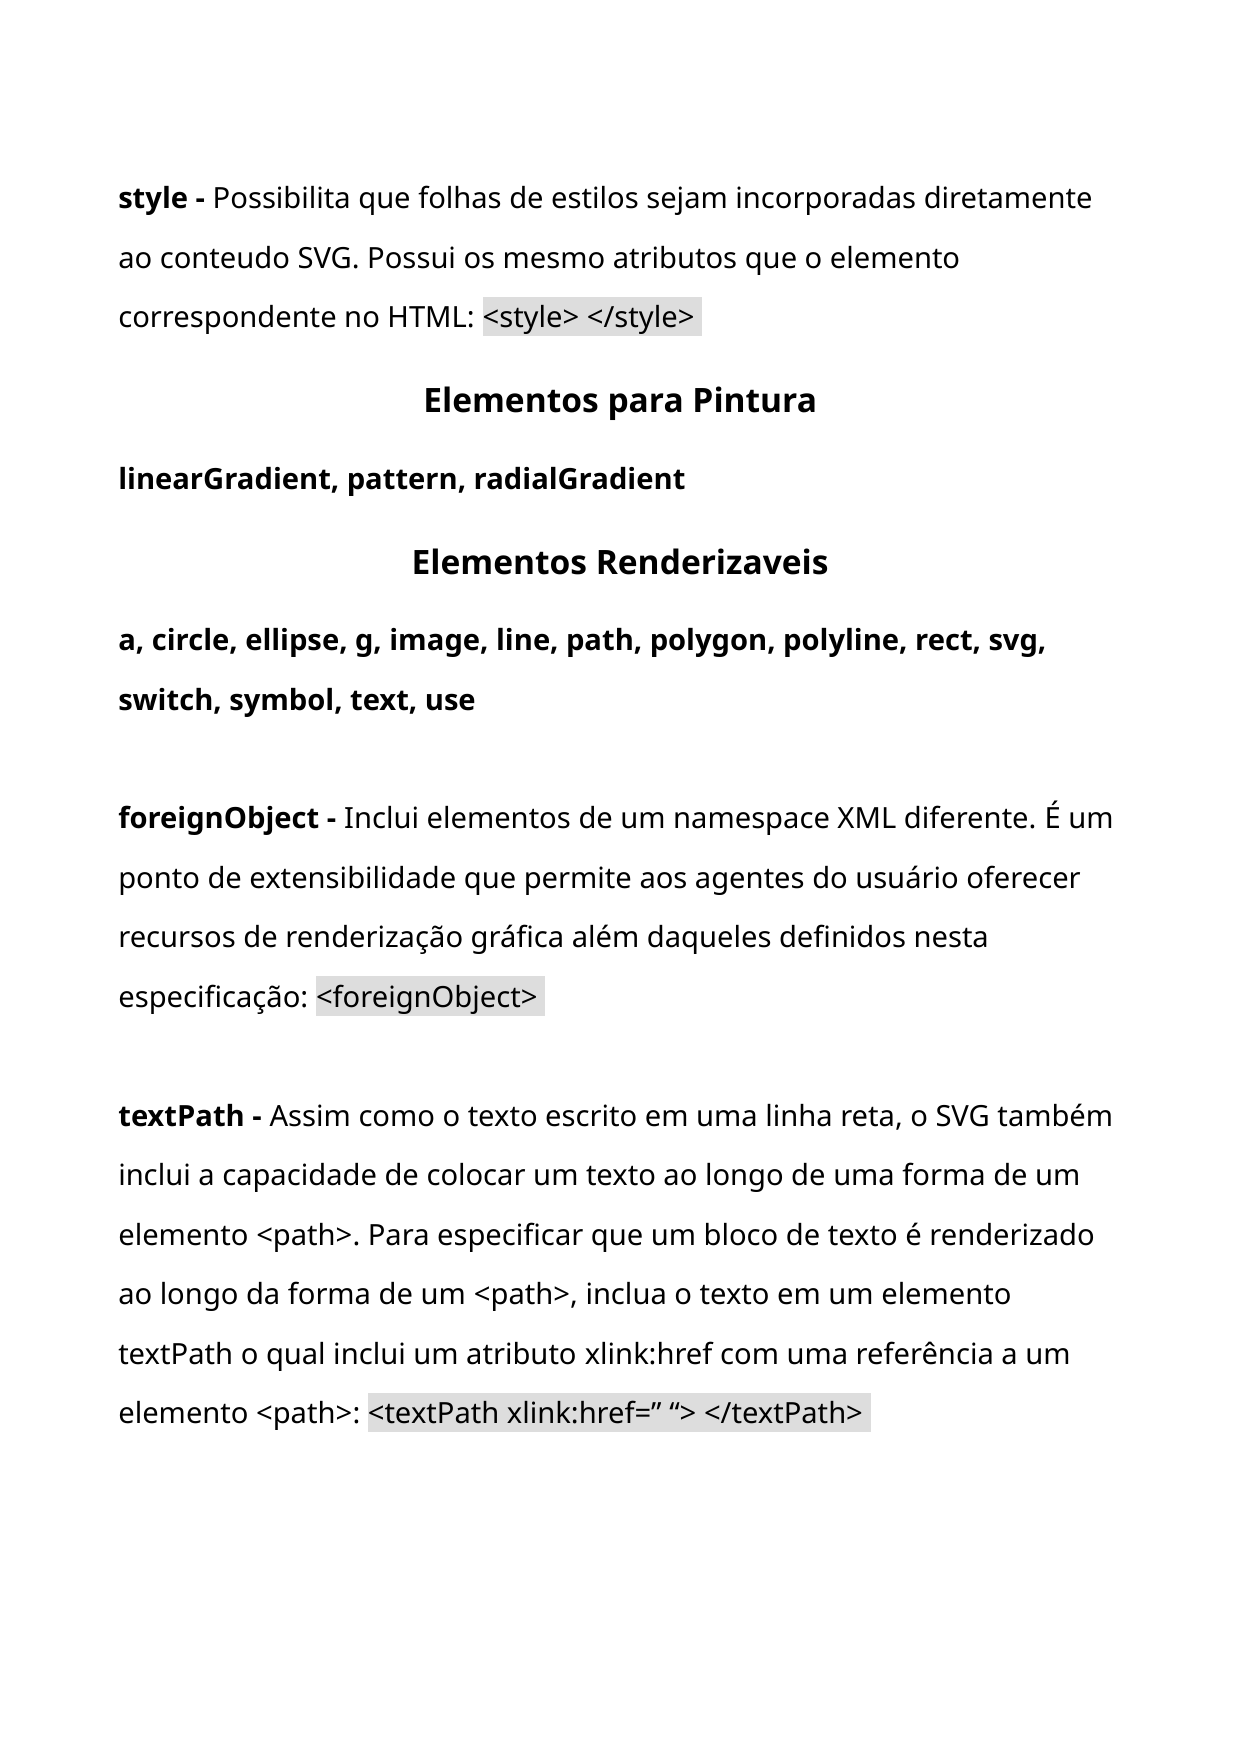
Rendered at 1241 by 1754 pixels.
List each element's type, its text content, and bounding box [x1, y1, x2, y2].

text a, circle, ellipse, g, image, line, path, polygon, polyline, rect, svg, switch, symbol, text, use [118, 619, 1122, 718]
text linearGradient, pattern, radialGradient [118, 458, 1122, 498]
text foreignObject - Inclui elementos de um namespace XML diferente. É um ponto de extensibilidade que permite aos agentes do usuário oferecer recursos de renderização gráfica além daqueles definidos nesta especificação: <foreignObject> [118, 798, 1122, 1016]
subtitle Elementos para Pintura [118, 377, 1122, 423]
text style - Possibilita que folhas de estilos sejam incorporadas diretamente ao conteudo SVG. Possui os mesmo atributos que o elemento correspondente no HTML: <style> </style> [118, 178, 1122, 336]
text textPath - Assim como o texto escrito em uma linha reta, o SVG também inclui a capacidade de colocar um texto ao longo de uma forma de um elemento <path>. Para especificar que um bloco de texto é renderizado ao longo da forma de um <path>, inclua o texto em um elemento textPath o qual inclui um atributo xlink:href com uma referência a um elemento <path>: <textPath xlink:href=” “> </textPath> [118, 1095, 1122, 1432]
subtitle Elementos Renderizaveis [118, 538, 1122, 584]
